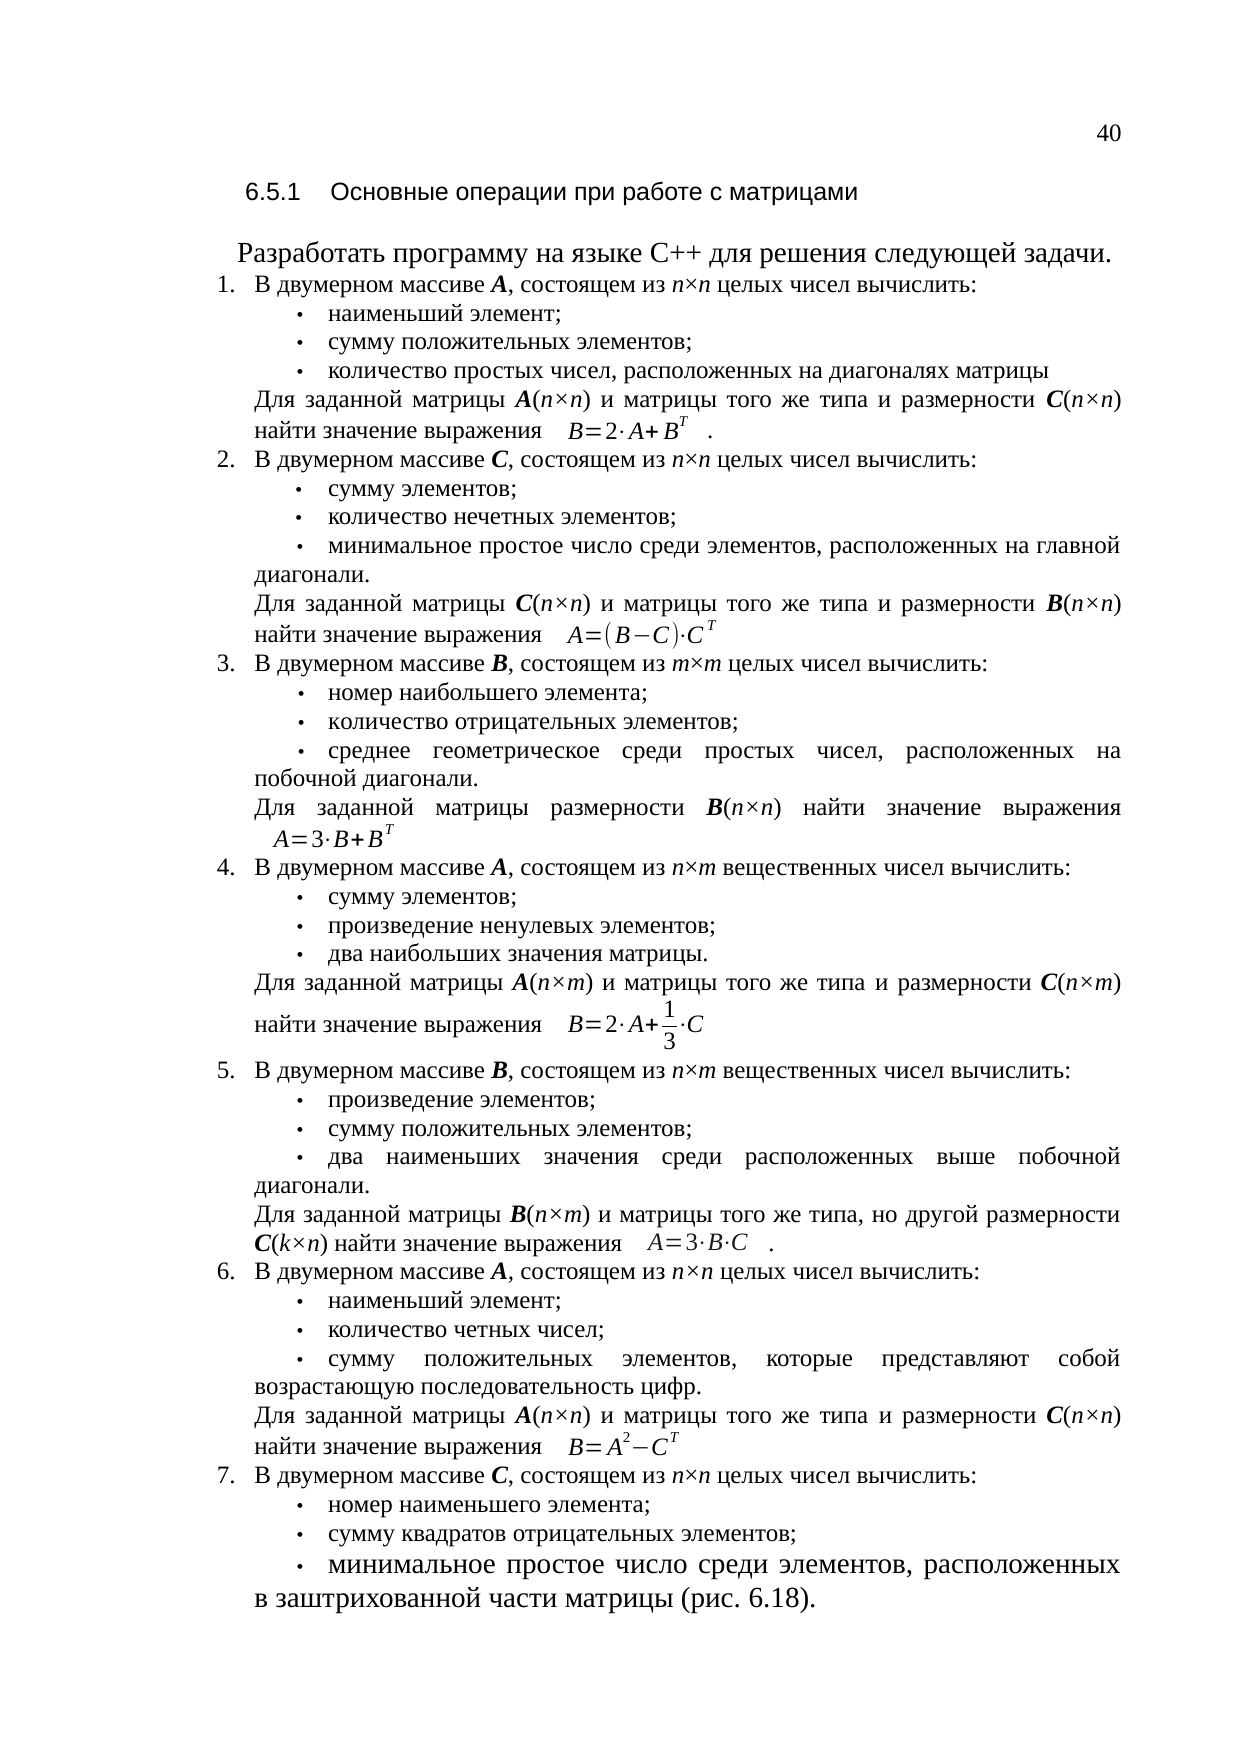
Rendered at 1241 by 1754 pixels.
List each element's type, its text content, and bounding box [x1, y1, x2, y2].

list наименьший элемент; [254, 1285, 1121, 1314]
list сумму элементов; [254, 473, 1121, 501]
list произведение ненулевых элементов; [254, 910, 1121, 938]
list минимальное простое число среди элементов, расположенных на главной диагонали. [254, 530, 1121, 588]
list В двумерном массиве B, состоящем из m×m целых чисел вычислить: [217, 648, 1121, 677]
list сумму положительных элементов; [254, 326, 1121, 355]
list минимальное простое число среди элементов, расположенных в заштрихованной части матрицы (рис. 6.18). [254, 1546, 1121, 1613]
list Для заданной матрицы А(n×n) и матрицы того же типа и размерности С(n×n) найти значение выражения [217, 1400, 1121, 1460]
list В двумерном массиве С, состоящем из n×n целых чисел вычислить: [217, 444, 1121, 473]
list В двумерном массиве С, состоящем из n×n целых чисел вычислить: [217, 1460, 1121, 1489]
list В двумерном массиве А, состоящем из n×n целых чисел вычислить: [217, 269, 1121, 298]
list среднее геометрическое среди простых чисел, расположенных на побочной диагонали. [254, 735, 1121, 792]
list количество четных чисел; [254, 1314, 1121, 1343]
list номер наименьшего элемента; [254, 1489, 1121, 1518]
list сумму положительных элементов, которые представляют собой возрастающую последовательность цифр. [254, 1343, 1121, 1400]
list номер наибольшего элемента; [254, 677, 1121, 706]
list В двумерном массиве А, состоящем из n×n целых чисел вычислить: [217, 1256, 1121, 1285]
list два наибольших значения матрицы. [254, 938, 1121, 967]
list В двумерном массиве B, состоящем из n×m вещественных чисел вычислить: [217, 1055, 1121, 1084]
list Для заданной матрицы B(n×m) и матрицы того же типа, но другой размерности С(k×n) найти значение выражения . [217, 1199, 1121, 1256]
list сумму квадратов отрицательных элементов; [254, 1518, 1121, 1546]
list сумму положительных элементов; [254, 1113, 1121, 1141]
list наименьший элемент; [254, 298, 1121, 326]
list Для заданной матрицы размерности B(n×n) найти значение выражения [217, 792, 1121, 852]
list Для заданной матрицы А(n×n) и матрицы того же типа и размерности С(n×n) найти значение выражения . [217, 384, 1121, 444]
list Для заданной матрицы С(n×n) и матрицы того же типа и размерности B(n×n) найти значение выражения [217, 588, 1121, 648]
list количество простых чисел, расположенных на диагоналях матрицы [254, 355, 1121, 384]
list произведение элементов; [254, 1084, 1121, 1113]
list количество нечетных элементов; [254, 501, 1121, 530]
text Разработать программу на языке С++ для решения следующей задачи. [179, 235, 1121, 269]
subtitle Основные операции при работе с матрицами [179, 177, 1121, 206]
list количество отрицательных элементов; [254, 706, 1121, 735]
list В двумерном массиве А, состоящем из n×m вещественных чисел вычислить: [217, 852, 1121, 881]
list Для заданной матрицы А(n×m) и матрицы того же типа и размерности С(n×m) найти значение выражения [217, 967, 1121, 1055]
list два наименьших значения среди расположенных выше побочной диагонали. [254, 1141, 1121, 1199]
list сумму элементов; [254, 881, 1121, 910]
